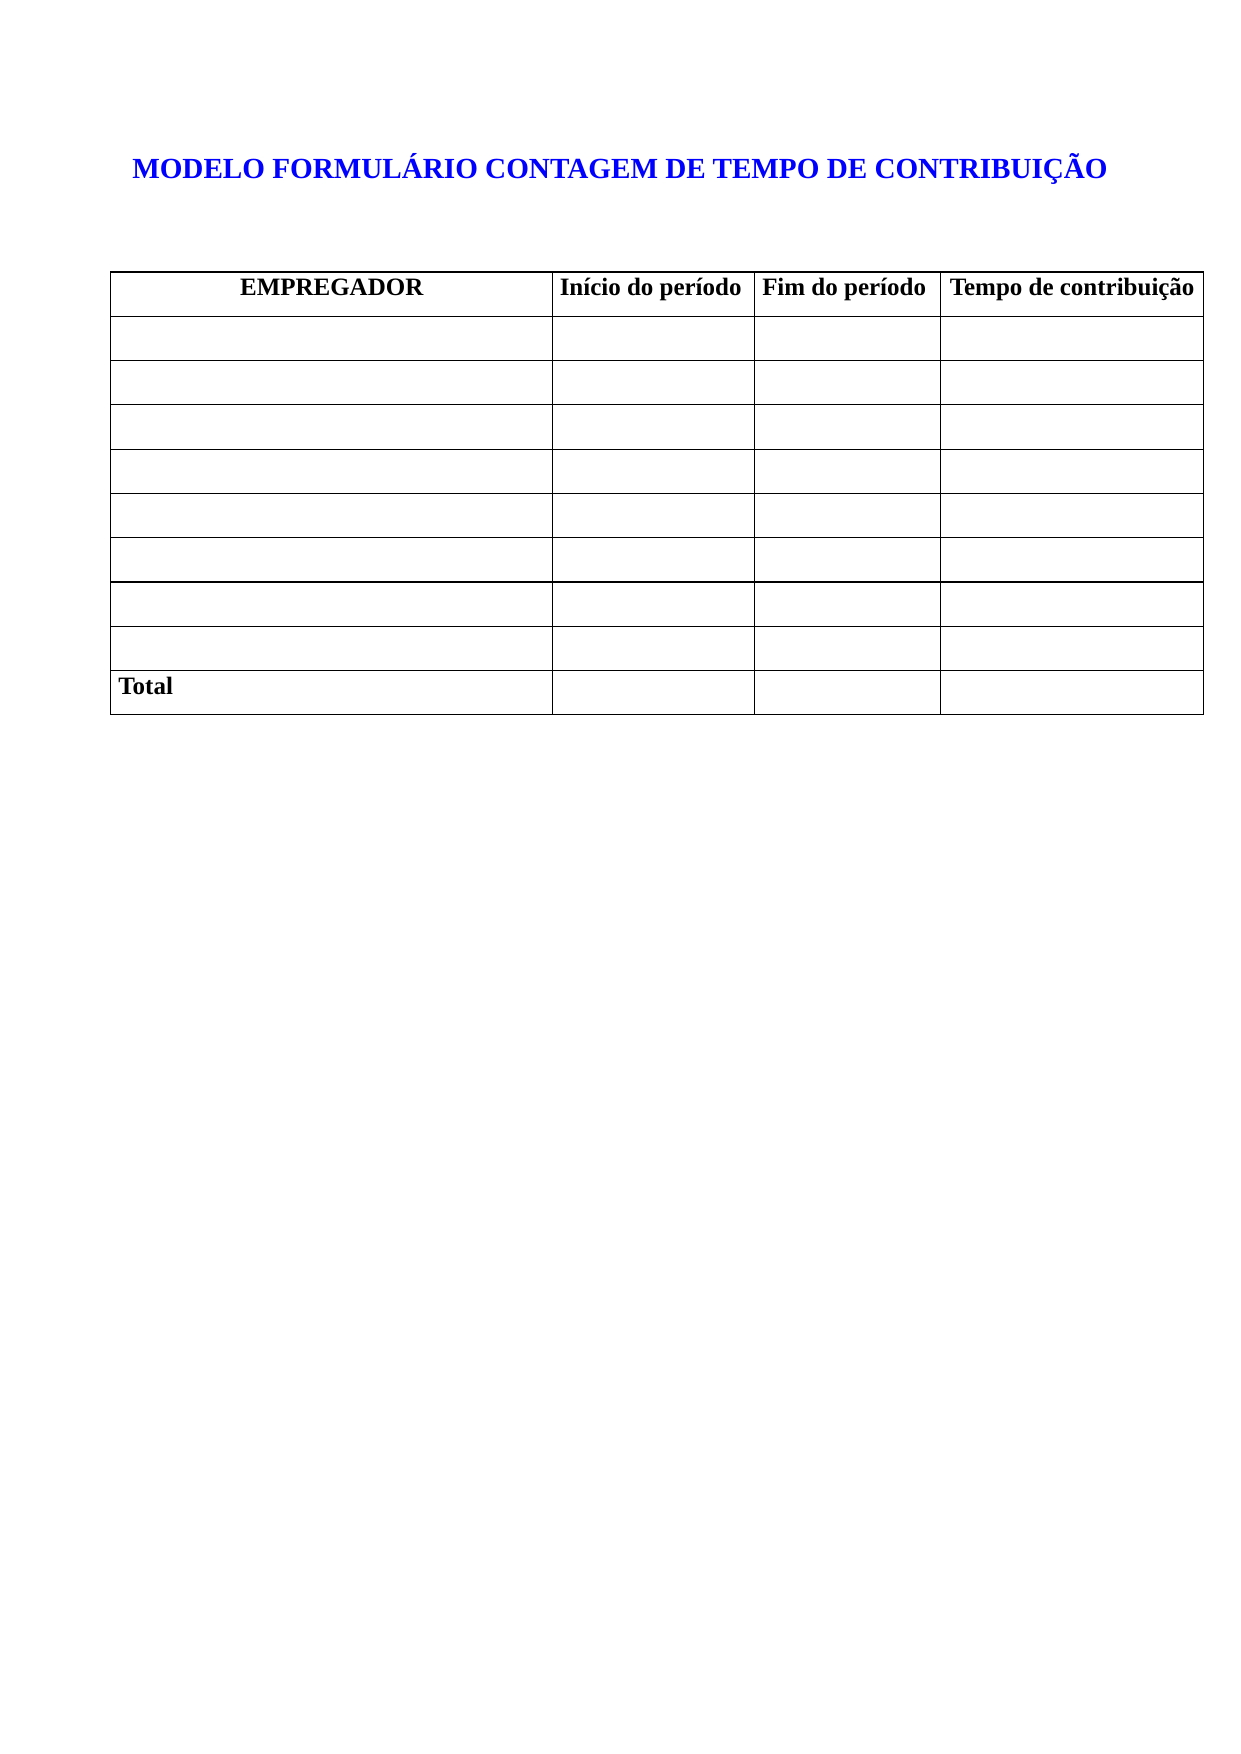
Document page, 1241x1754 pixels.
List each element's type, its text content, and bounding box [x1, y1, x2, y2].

table_cell [755, 405, 940, 448]
table_header Tempo de contribuição [941, 273, 1203, 316]
table_cell [755, 361, 940, 404]
table_cell [755, 627, 940, 670]
table_cell [941, 494, 1203, 537]
table_cell [755, 671, 940, 714]
table_cell [111, 317, 552, 360]
table_cell [111, 538, 552, 581]
table_cell [553, 671, 754, 714]
table_cell [111, 494, 552, 537]
table_cell [755, 494, 940, 537]
table_cell [553, 317, 754, 360]
table_header Início do período [553, 273, 754, 316]
table_cell [941, 361, 1203, 404]
table_cell [941, 627, 1203, 670]
table_cell [111, 450, 552, 493]
table_cell [553, 538, 754, 581]
table_cell [941, 583, 1203, 626]
table_cell [111, 583, 552, 626]
subtitle MODELO FORMULÁRIO CONTAGEM DE TEMPO DE CONTRIBUIÇÃO [118, 152, 1122, 185]
table_cell [111, 627, 552, 670]
table_cell [755, 450, 940, 493]
table_cell [941, 538, 1203, 581]
table_header Fim do período [755, 273, 940, 316]
table_header EMPREGADOR [111, 273, 552, 316]
table_cell Total [111, 671, 552, 714]
table_cell [941, 671, 1203, 714]
table_cell [553, 361, 754, 404]
table_cell [941, 450, 1203, 493]
table_cell [755, 583, 940, 626]
table_cell [755, 317, 940, 360]
table_cell [553, 583, 754, 626]
table_cell [553, 405, 754, 448]
table_cell [553, 627, 754, 670]
table_cell [111, 361, 552, 404]
table_cell [553, 450, 754, 493]
table_cell [111, 405, 552, 448]
table_cell [755, 538, 940, 581]
table_cell [553, 494, 754, 537]
table_cell [941, 405, 1203, 448]
table_cell [941, 317, 1203, 360]
